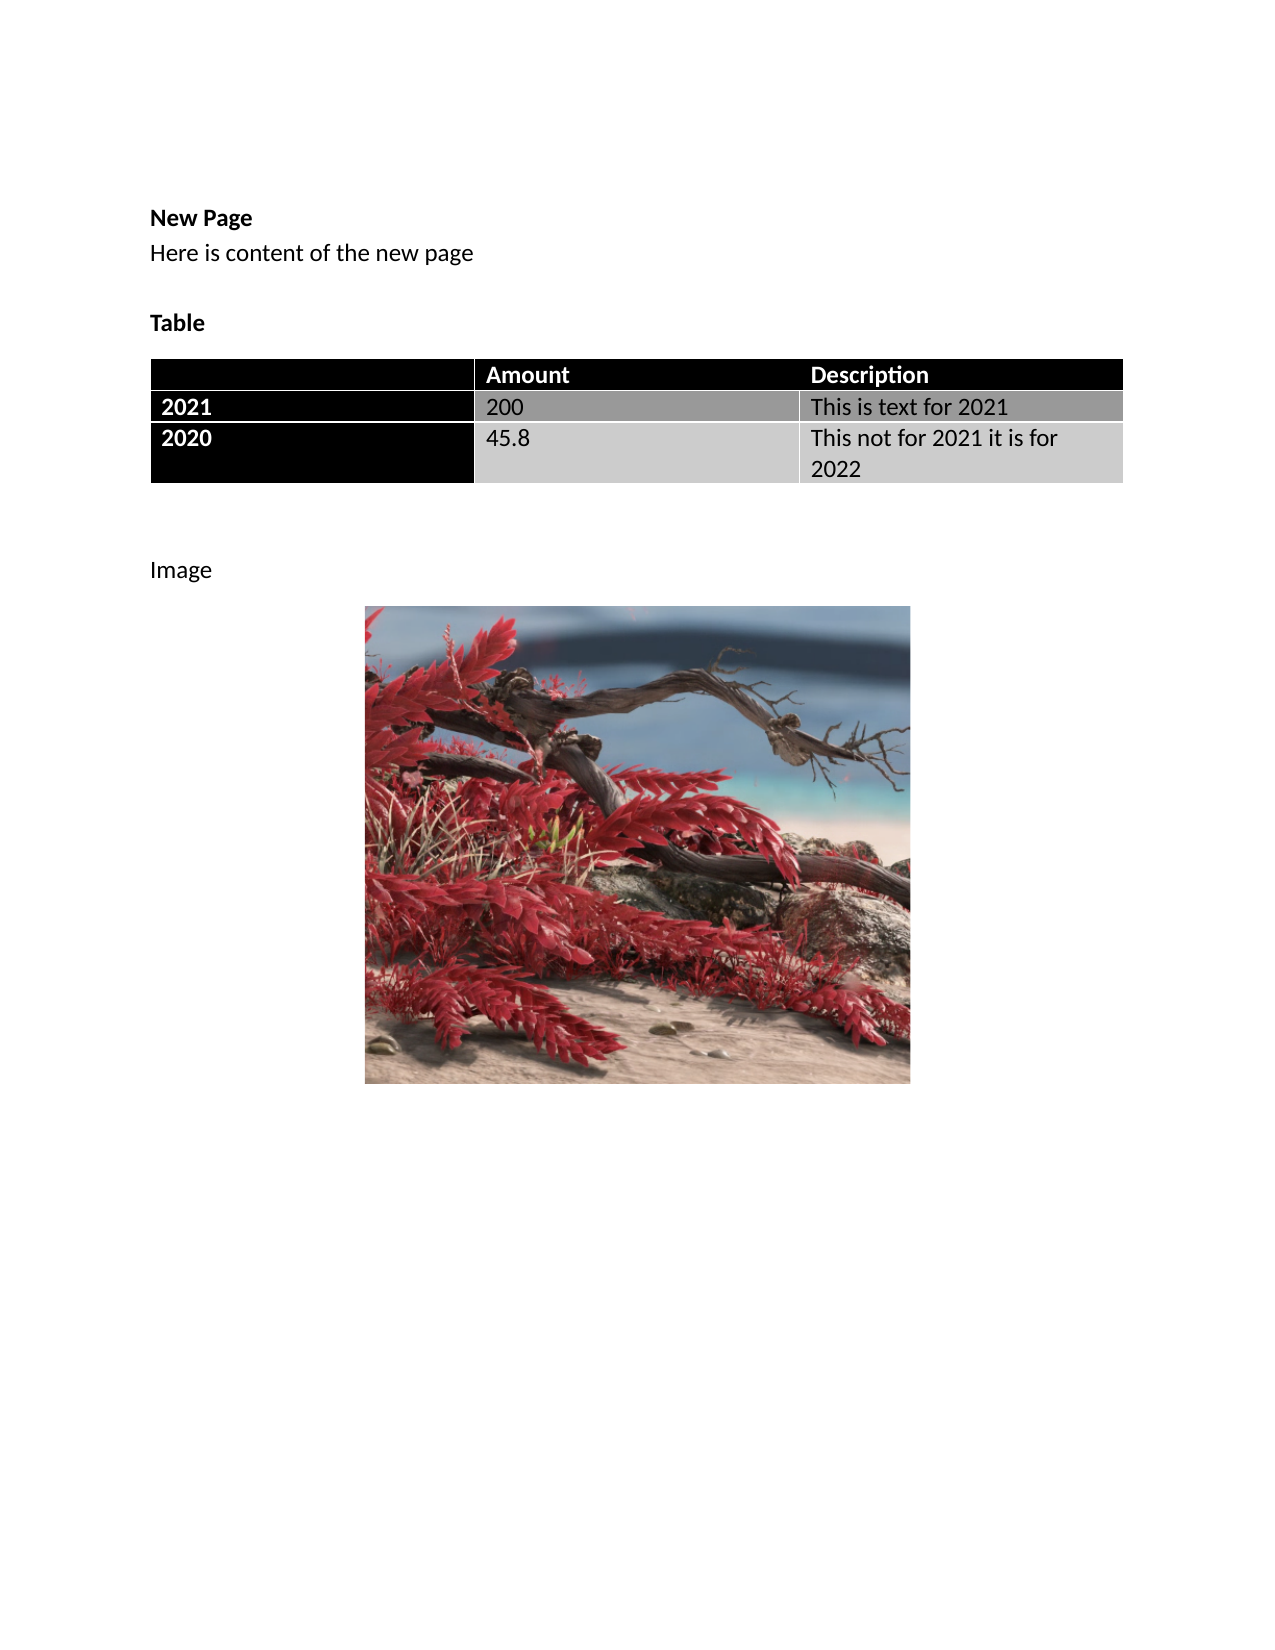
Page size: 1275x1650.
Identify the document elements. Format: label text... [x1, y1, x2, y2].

table_header [151, 359, 474, 390]
table_cell 2021 [151, 391, 474, 421]
table_cell 2020 [151, 423, 474, 483]
table_cell This is text for 2021 [800, 391, 1123, 421]
table_header Description [799, 359, 1123, 390]
table_cell 200 [475, 391, 799, 421]
table_cell This not for 2021 it is for 2022 [800, 423, 1123, 483]
table_header Amount [475, 359, 799, 390]
text Image [150, 484, 1125, 585]
text New Page Here is content of the new page Table [150, 202, 1125, 337]
table_cell 45.8 [475, 423, 799, 483]
